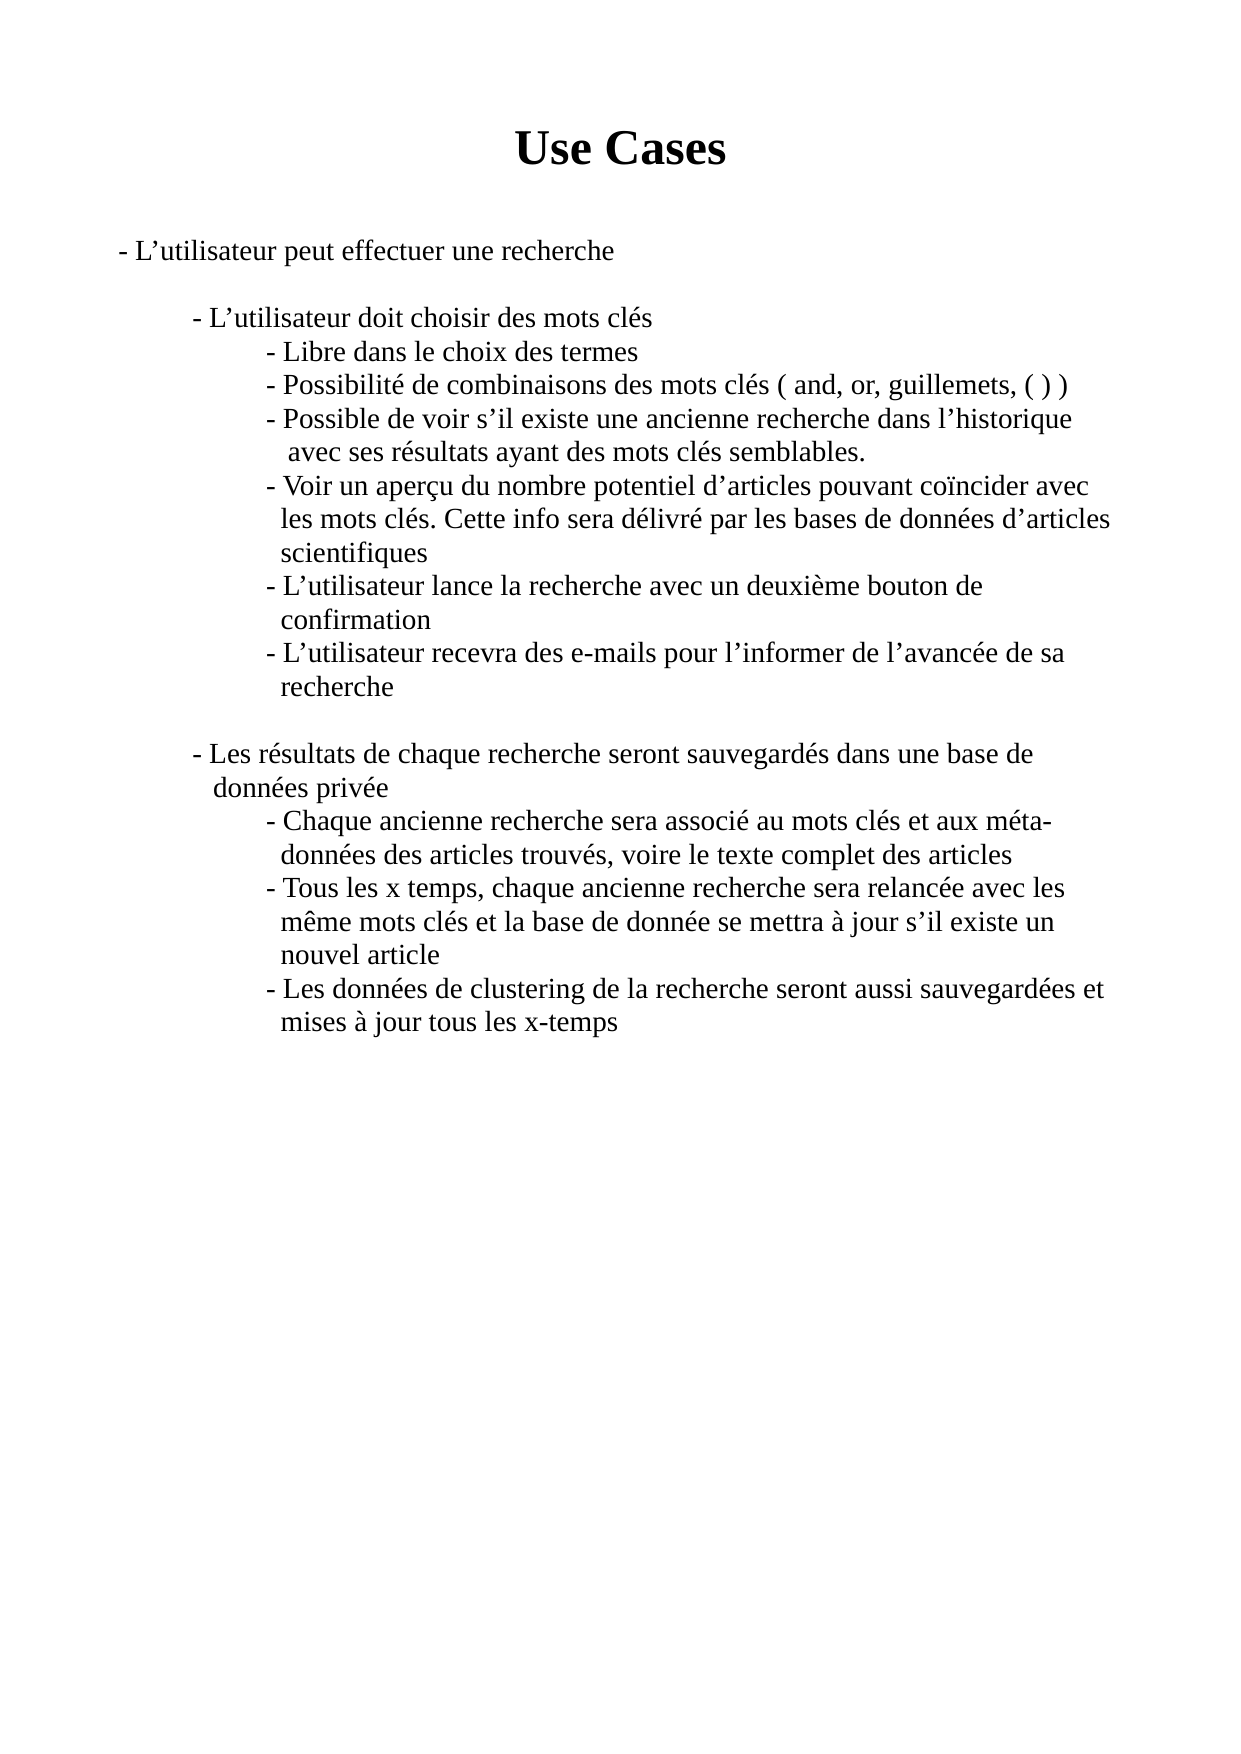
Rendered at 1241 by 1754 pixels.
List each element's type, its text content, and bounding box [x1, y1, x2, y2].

text - Possible de voir s’il existe une ancienne recherche dans l’historique avec ses résultats ayant des mots clés semblables. [118, 401, 1122, 468]
text - Voir un aperçu du nombre potentiel d’articles pouvant coïncider avec les mots clés. Cette info sera délivré par les bases de données d’articles scientifiques [118, 468, 1122, 568]
text - L’utilisateur lance la recherche avec un deuxième bouton de confirmation [118, 568, 1122, 636]
text Use Cases [118, 118, 1122, 176]
text - Chaque ancienne recherche sera associé au mots clés et aux méta- [118, 803, 1122, 837]
text - Libre dans le choix des termes [118, 334, 1122, 367]
text - L’utilisateur peut effectuer une recherche [118, 233, 1122, 267]
text - L’utilisateur recevra des e-mails pour l’informer de l’avancée de sa [118, 636, 1122, 669]
text - Les résultats de chaque recherche seront sauvegardés dans une base de [118, 736, 1122, 770]
text recherche [118, 669, 1122, 703]
text - L’utilisateur doit choisir des mots clés [118, 300, 1122, 334]
text - Les données de clustering de la recherche seront aussi sauvegardées et mises à jour tous les x-temps [118, 971, 1122, 1038]
text données privée [118, 770, 1122, 803]
text - Tous les x temps, chaque ancienne recherche sera relancée avec les même mots clés et la base de donnée se mettra à jour s’il existe un nouvel article [118, 870, 1122, 971]
text - Possibilité de combinaisons des mots clés ( and, or, guillemets, ( ) ) [118, 367, 1122, 401]
text données des articles trouvés, voire le texte complet des articles [118, 837, 1122, 870]
